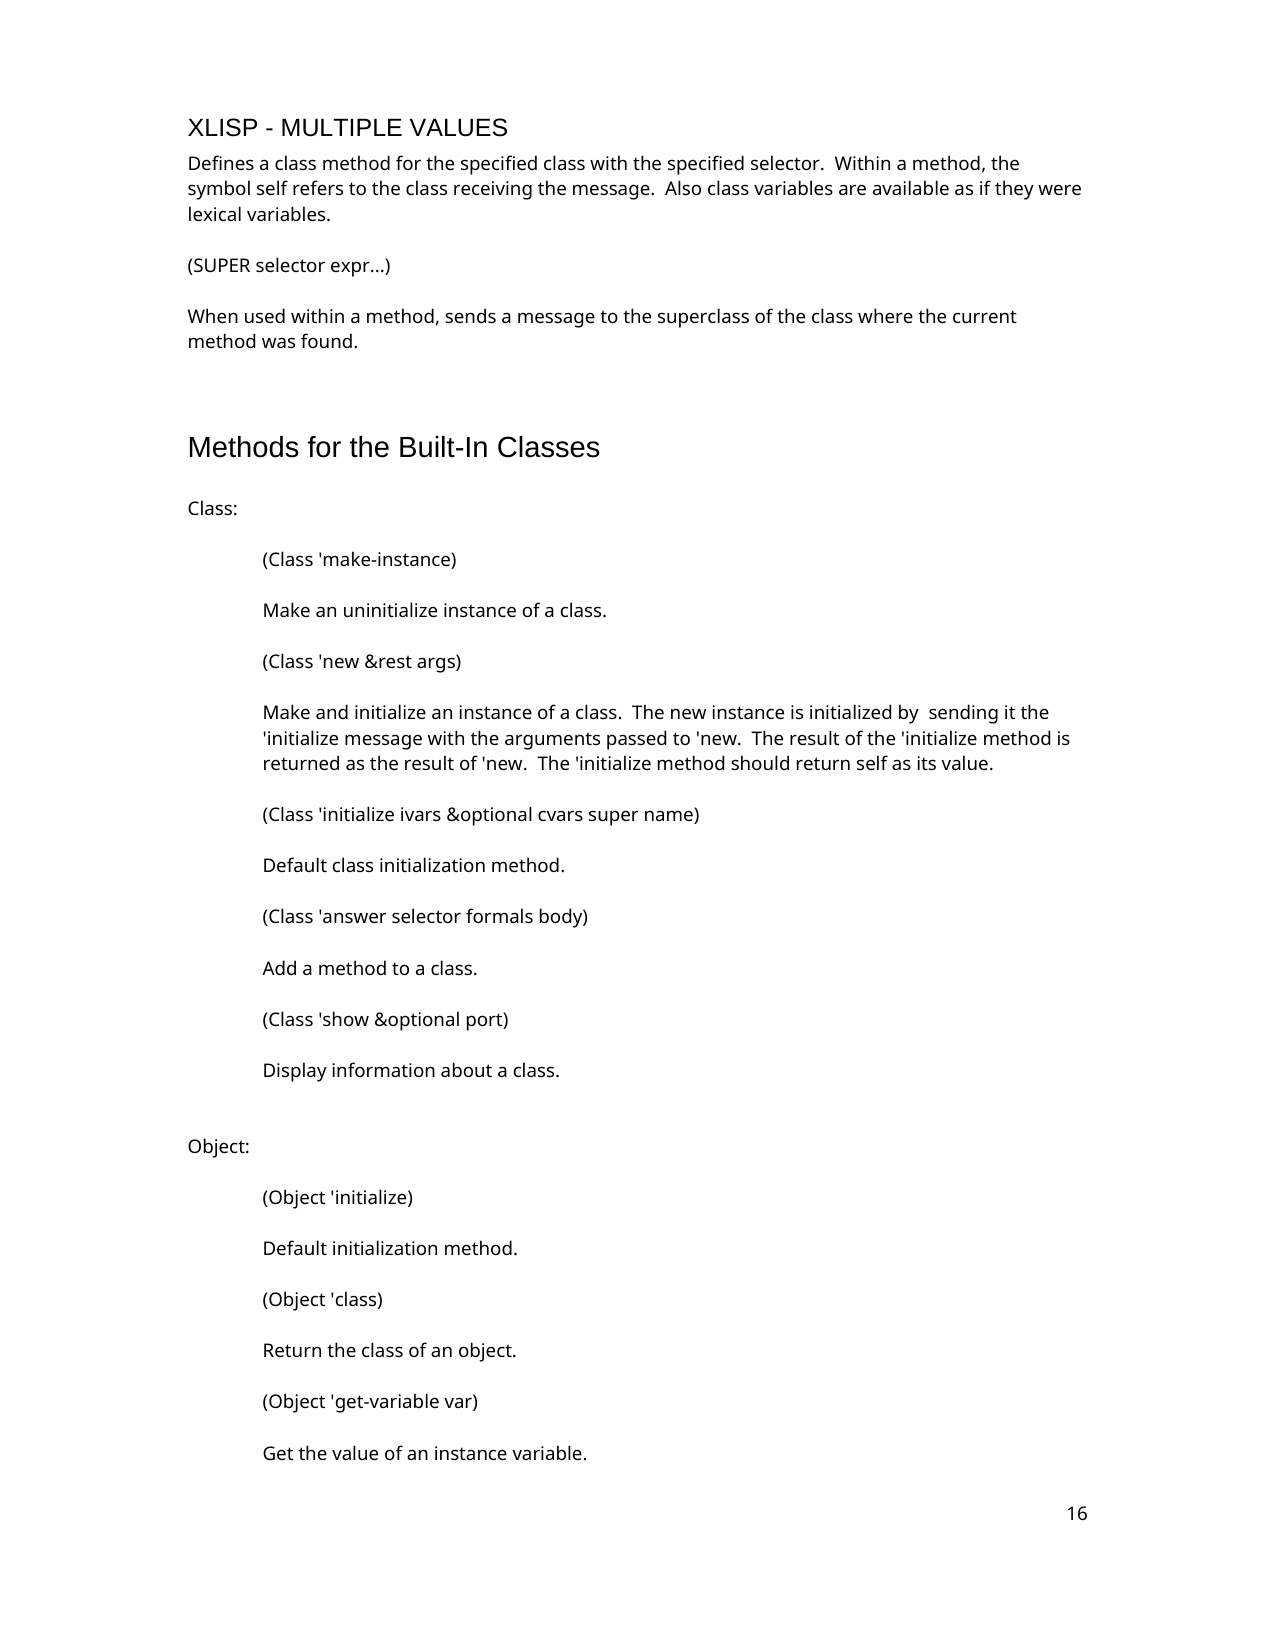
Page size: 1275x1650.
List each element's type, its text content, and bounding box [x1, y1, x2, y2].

text Class: [187, 496, 1087, 521]
text Display information about a class. [187, 1057, 1087, 1082]
text (SUPER selector expr...) [187, 252, 1087, 278]
text (Class 'initialize ivars &optional cvars super name) [187, 802, 1087, 827]
text When used within a method, sends a message to the superclass of the class where the current method was found. [187, 303, 1087, 354]
text (Object 'class) [187, 1287, 1087, 1312]
text Get the value of an instance variable. [187, 1440, 1087, 1465]
subtitle Methods for the Built-In Classes [187, 430, 1087, 464]
text (Class 'new &rest args) [187, 649, 1087, 674]
text Make an uninitialize instance of a class. [187, 598, 1087, 623]
text Object: [187, 1133, 1087, 1159]
text Add a method to a class. [187, 955, 1087, 980]
text (Object 'initialize) [187, 1184, 1087, 1210]
text Default class initialization method. [187, 853, 1087, 878]
text (Object 'get-variable var) [187, 1389, 1087, 1414]
text (Class 'show &optional port) [187, 1006, 1087, 1031]
text Default initialization method. [187, 1236, 1087, 1261]
text (Class 'answer selector formals body) [187, 904, 1087, 929]
text Defines a class method for the specified class with the specified selector. Within a method, the symbol self refers to the class receiving the message. Also class variables are available as if they were lexical variables. [187, 150, 1087, 227]
text Return the class of an object. [187, 1338, 1087, 1363]
text (Class 'make-instance) [187, 547, 1087, 572]
text Make and initialize an instance of a class. The new instance is initialized by sending it the 'initialize message with the arguments passed to 'new. The result of the 'initialize method is returned as the result of 'new. The 'initialize method should return self as its value. [262, 700, 1087, 776]
